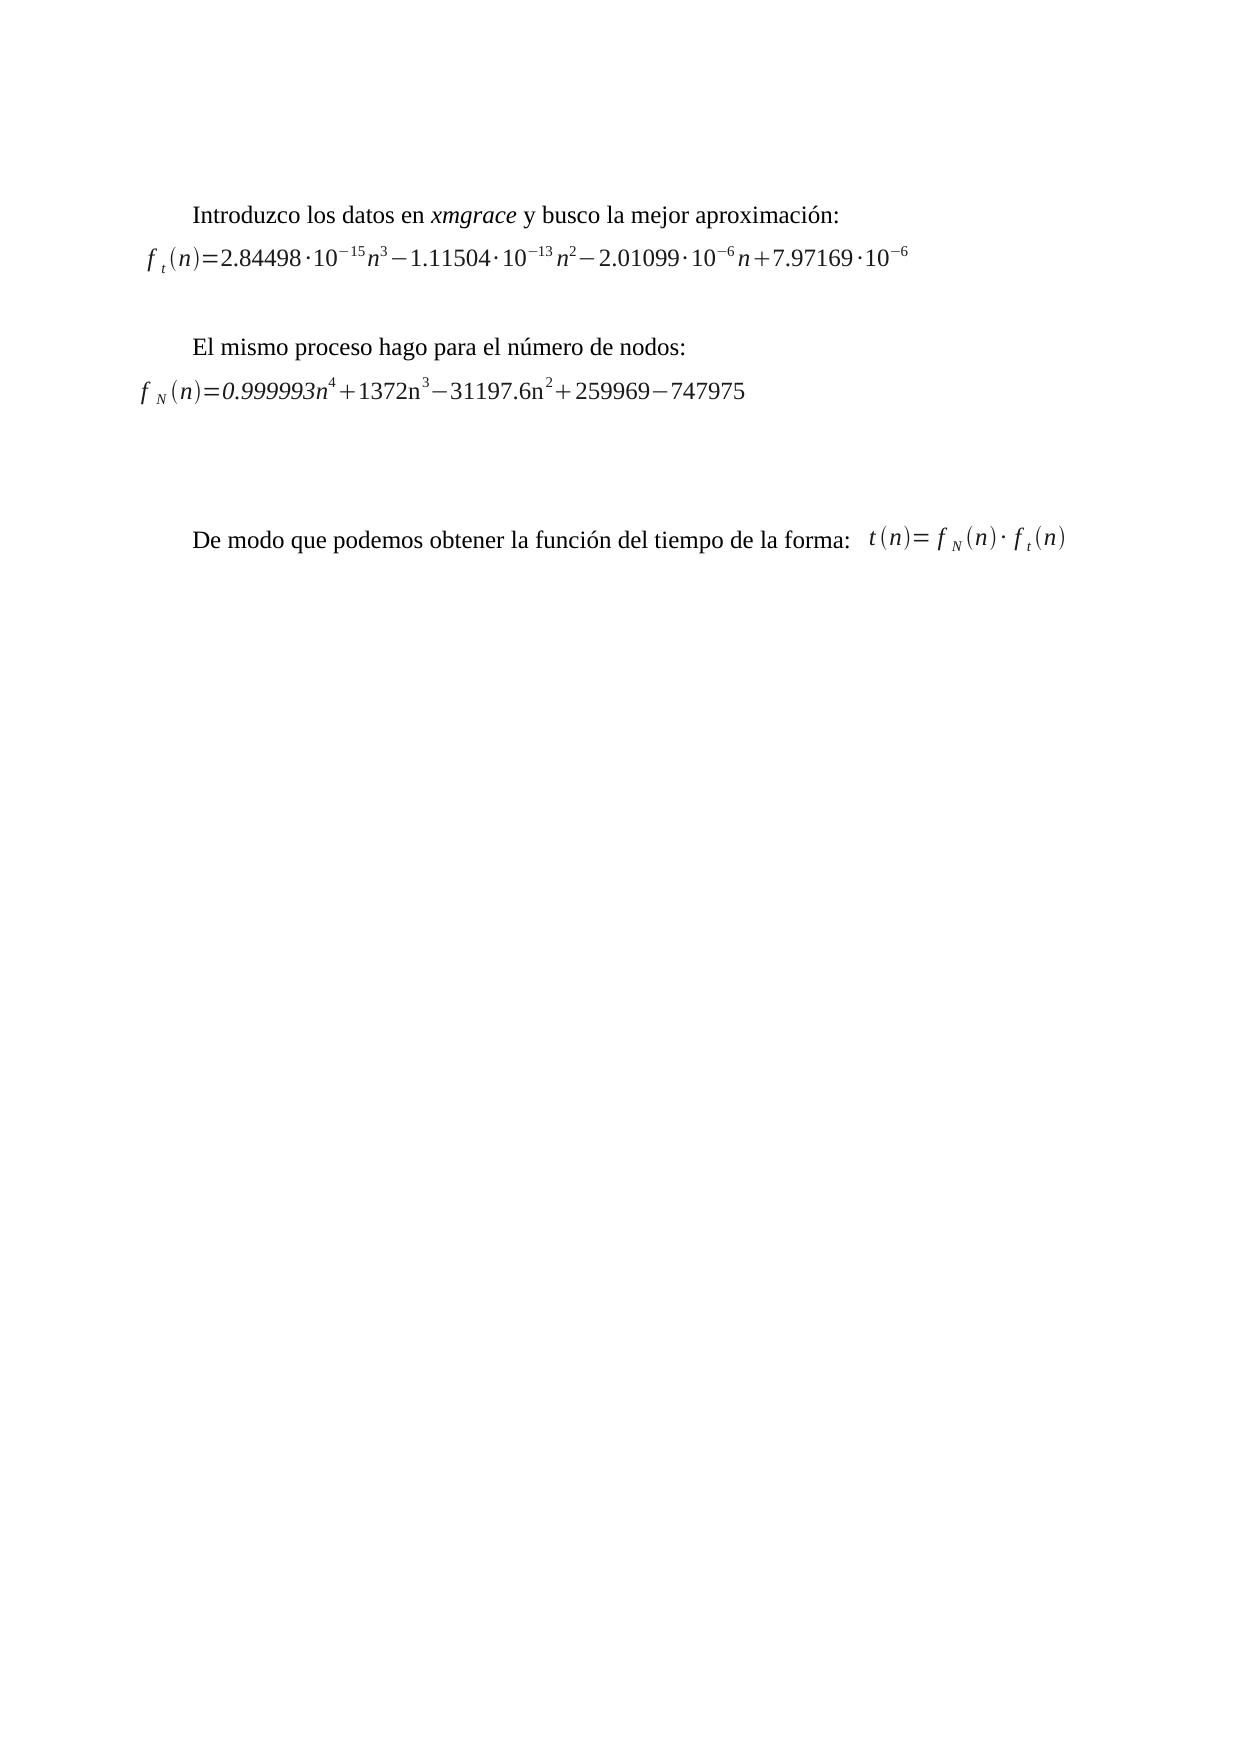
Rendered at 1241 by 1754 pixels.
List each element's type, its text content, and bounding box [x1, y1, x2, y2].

text El mismo proceso hago para el número de nodos: [118, 332, 1122, 361]
text De modo que podemos obtener la función del tiempo de la forma: [118, 523, 1122, 555]
text Introduzco los datos en xmgrace y busco la mejor aproximación: [118, 201, 1122, 229]
